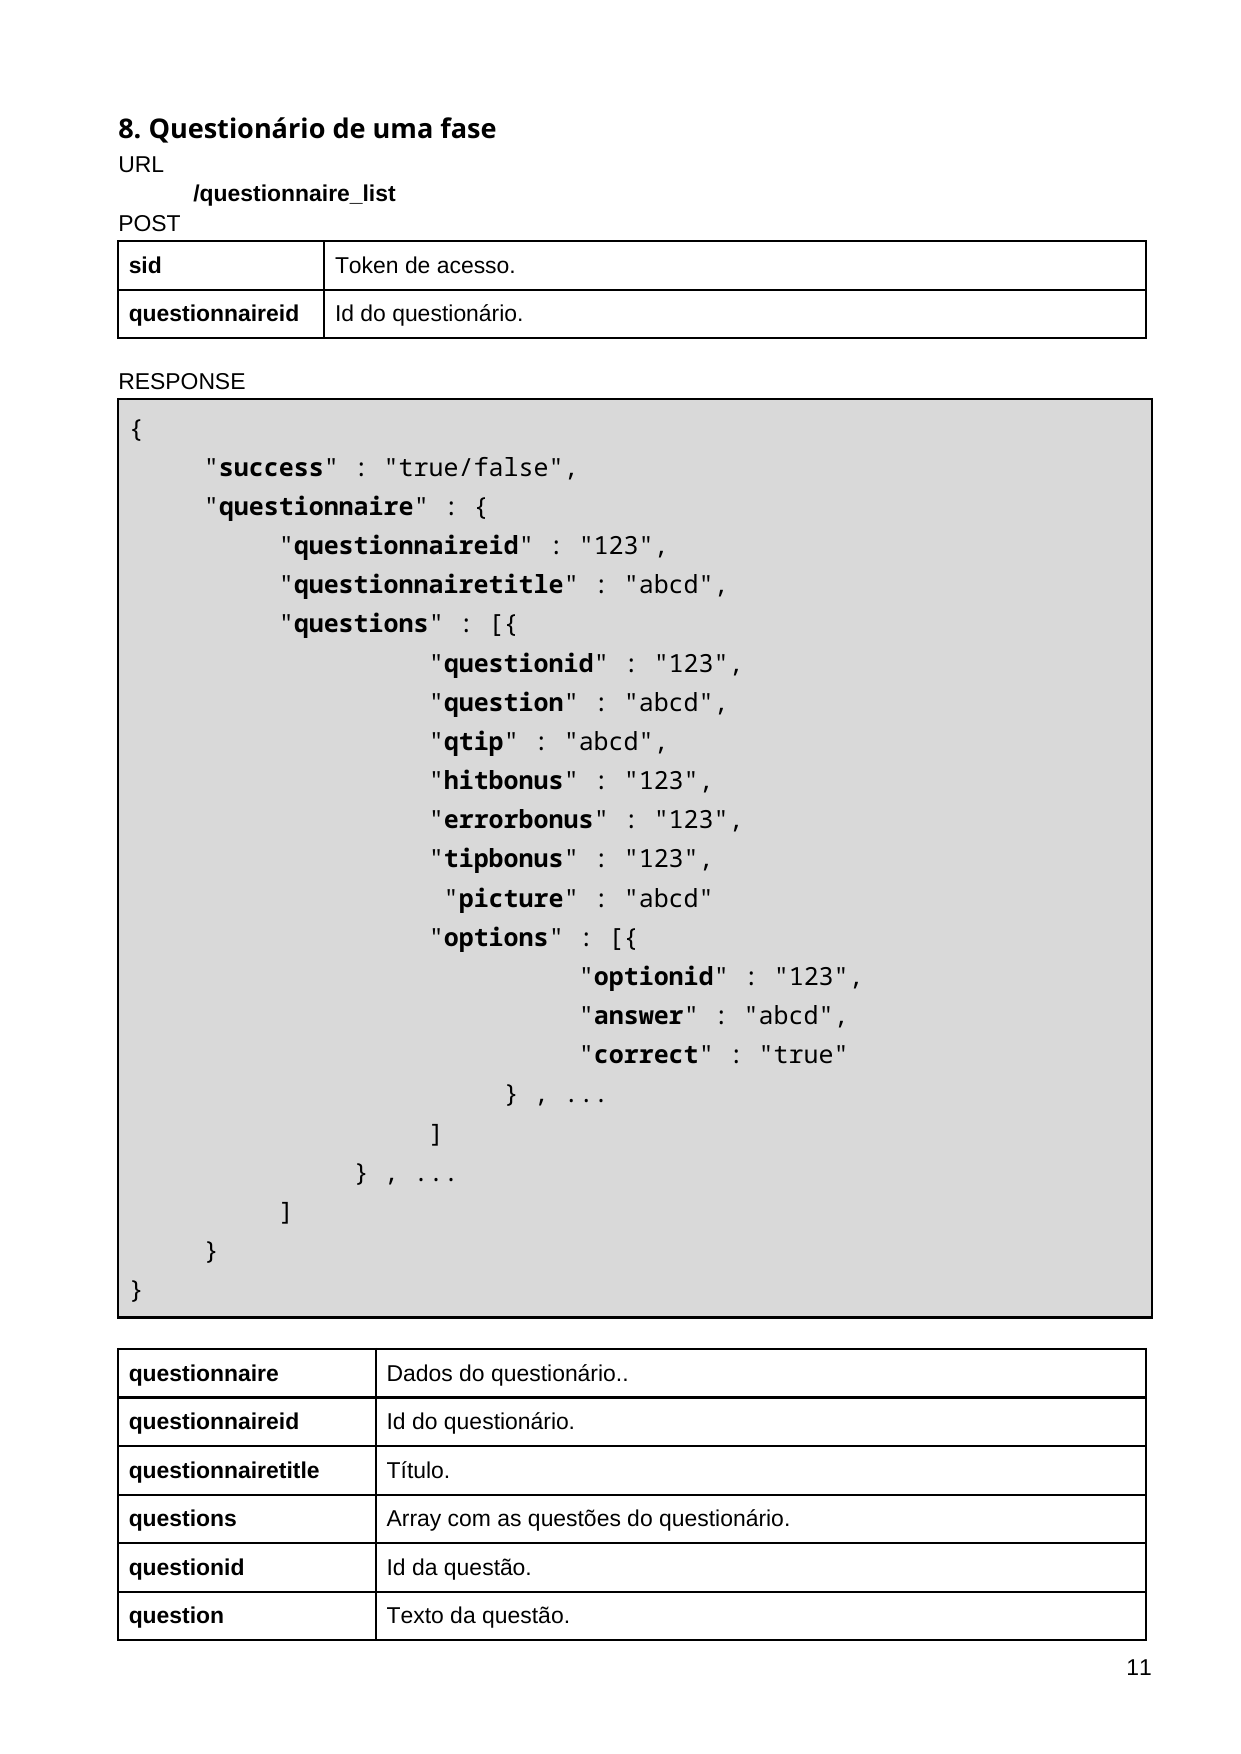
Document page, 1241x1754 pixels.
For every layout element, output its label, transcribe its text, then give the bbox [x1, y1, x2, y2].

text POST [118, 211, 1152, 236]
table_cell Id da questão. [377, 1544, 1145, 1591]
table_cell Título. [377, 1447, 1145, 1493]
table_cell questionnaireid [119, 291, 323, 337]
table_header Token de acesso. [325, 242, 1145, 288]
table_cell questionnaireid [119, 1399, 375, 1445]
table_cell question [119, 1593, 375, 1639]
table_header { "success" : "true/false", "questionnaire" : { "questionnaireid" : "123", "questionnairetitle" : "abcd", "questions" : [{ "questionid" : "123", "question" : "abcd", "qtip" : "abcd", "hitbonus" : "123", "errorbonus" : "123", "tipbonus" : "123", "picture" : "abcd" "options" : [{ "optionid" : "123", "answer" : "abcd", "correct" : "true" } , ... ] } , ... ] } } [119, 400, 1151, 1316]
table_cell questions [119, 1496, 375, 1542]
table_cell Id do questionário. [325, 291, 1145, 337]
text URL [118, 152, 1152, 177]
table_cell Texto da questão. [377, 1593, 1145, 1639]
table_cell Array com as questões do questionário. [377, 1496, 1145, 1542]
table_header sid [119, 242, 323, 288]
text RESPONSE [118, 368, 1152, 394]
table_header questionnaire [119, 1350, 375, 1396]
table_cell Id do questionário. [377, 1399, 1145, 1445]
subtitle 8. Questionário de uma fase [118, 109, 1152, 146]
text /questionnaire_list [118, 181, 1152, 207]
table_header Dados do questionário.. [377, 1350, 1145, 1396]
table_cell questionnairetitle [119, 1447, 375, 1493]
table_cell questionid [119, 1544, 375, 1591]
